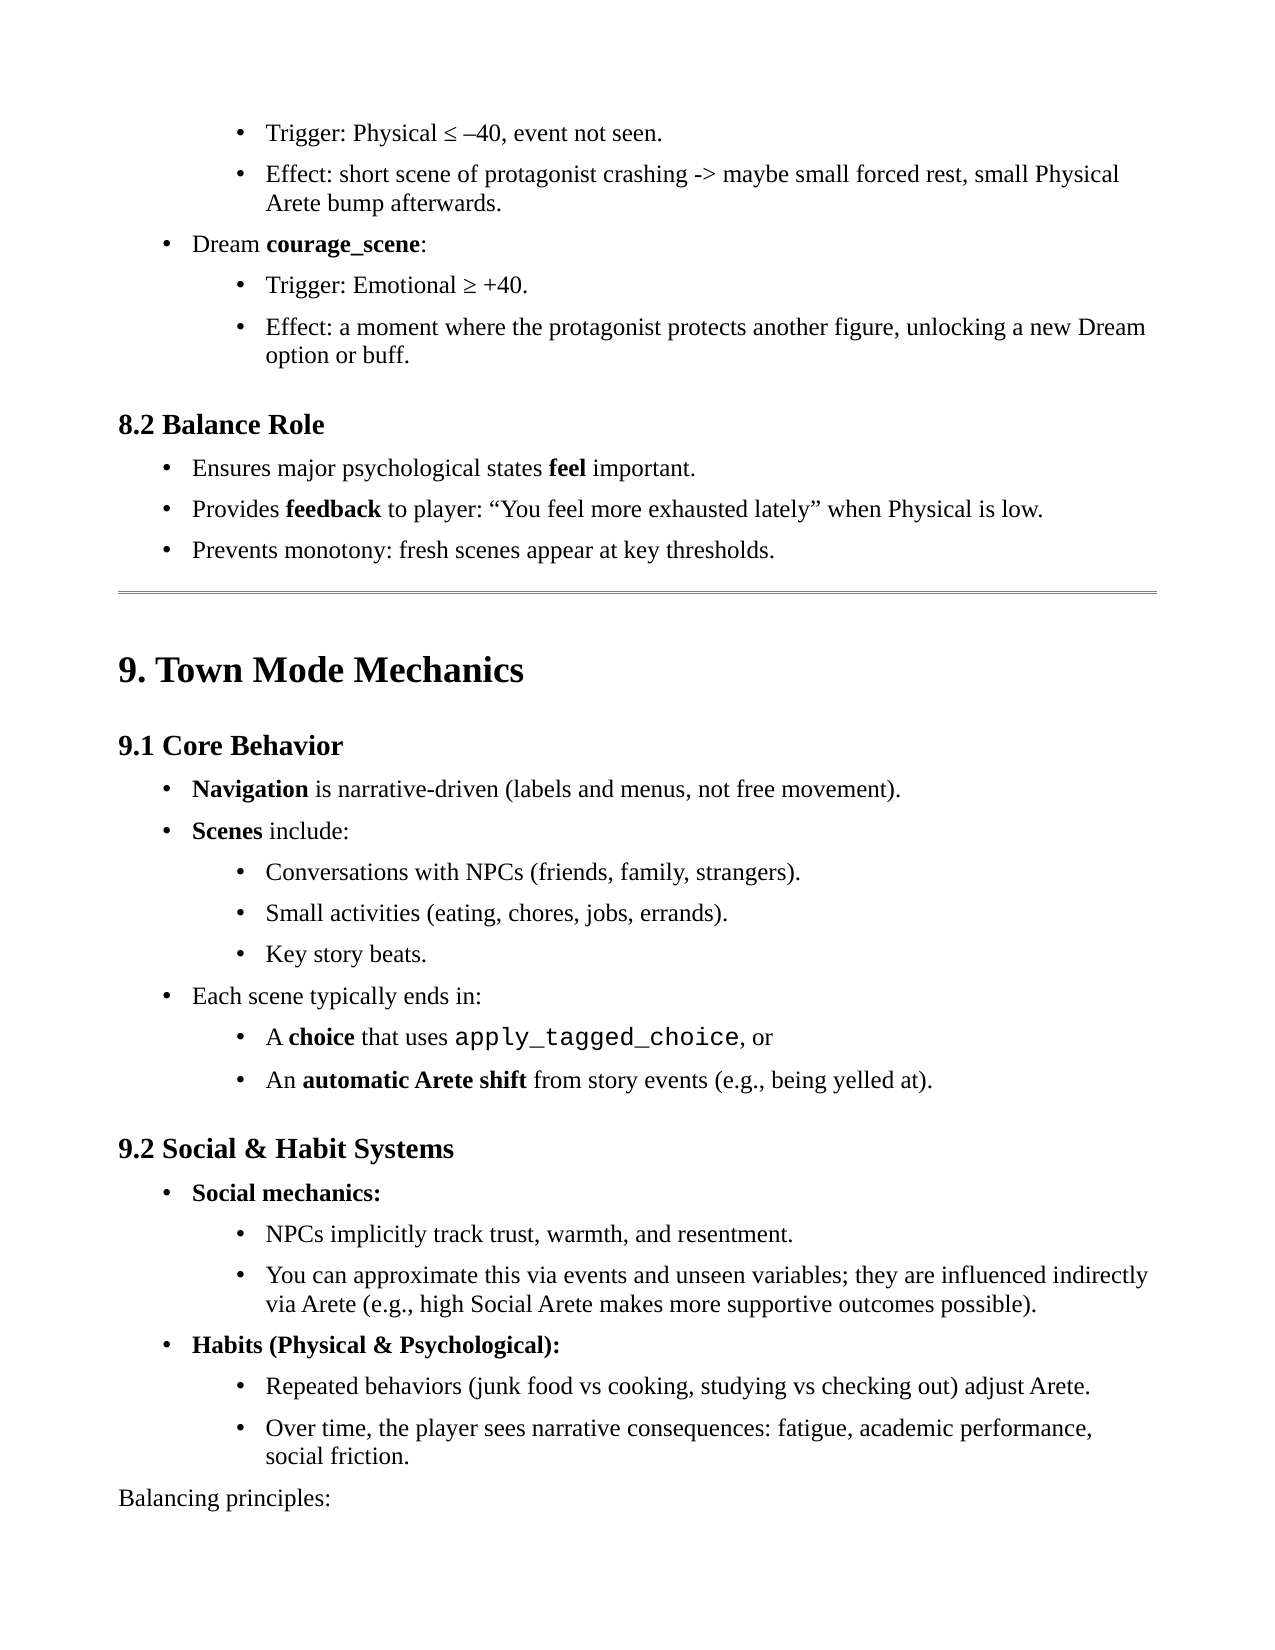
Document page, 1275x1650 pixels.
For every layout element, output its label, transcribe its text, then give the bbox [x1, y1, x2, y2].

subtitle 9. Town Mode Mechanics [118, 648, 1157, 691]
list Small activities (eating, chores, jobs, errands). [236, 898, 1157, 927]
list A choice that uses apply_tagged_choice, or [236, 1022, 1157, 1053]
list Effect: short scene of protagonist crashing -> maybe small forced rest, small Physical Arete bump afterwards. [236, 159, 1157, 217]
list Conversations with NPCs (friends, family, strangers). [236, 857, 1157, 886]
list Habits (Physical & Psychological): [162, 1330, 1157, 1359]
list Ensures major psychological states feel important. [162, 453, 1157, 482]
text Balancing principles: [118, 1483, 1157, 1511]
list Dream courage_scene: [162, 229, 1157, 258]
list Over time, the player sees narrative consequences: fatigue, academic performance, social friction. [236, 1413, 1157, 1470]
list Prevents monotony: fresh scenes appear at key thresholds. [162, 535, 1157, 564]
list Social mechanics: [162, 1178, 1157, 1206]
list Effect: a moment where the protagonist protects another figure, unlocking a new Dream option or buff. [236, 312, 1157, 369]
list Repeated behaviors (junk food vs cooking, studying vs checking out) adjust Arete. [236, 1371, 1157, 1400]
subtitle 9.1 Core Behavior [118, 728, 1157, 762]
list Each scene typically ends in: [162, 981, 1157, 1009]
list An automatic Arete shift from story events (e.g., being yelled at). [236, 1065, 1157, 1094]
list Scenes include: [162, 816, 1157, 844]
list Provides feedback to player: “You feel more exhausted lately” when Physical is low. [162, 494, 1157, 523]
list You can approximate this via events and unseen variables; they are influenced indirectly via Arete (e.g., high Social Arete makes more supportive outcomes possible). [236, 1260, 1157, 1318]
subtitle 8.2 Balance Role [118, 407, 1157, 440]
list Trigger: Physical ≤ –40, event not seen. [236, 118, 1157, 147]
list Key story beats. [236, 939, 1157, 968]
list Trigger: Emotional ≥ +40. [236, 271, 1157, 299]
list NPCs implicitly track trust, warmth, and resentment. [236, 1219, 1157, 1248]
subtitle 9.2 Social & Habit Systems [118, 1132, 1157, 1165]
list Navigation is narrative-driven (labels and menus, not free movement). [162, 774, 1157, 803]
